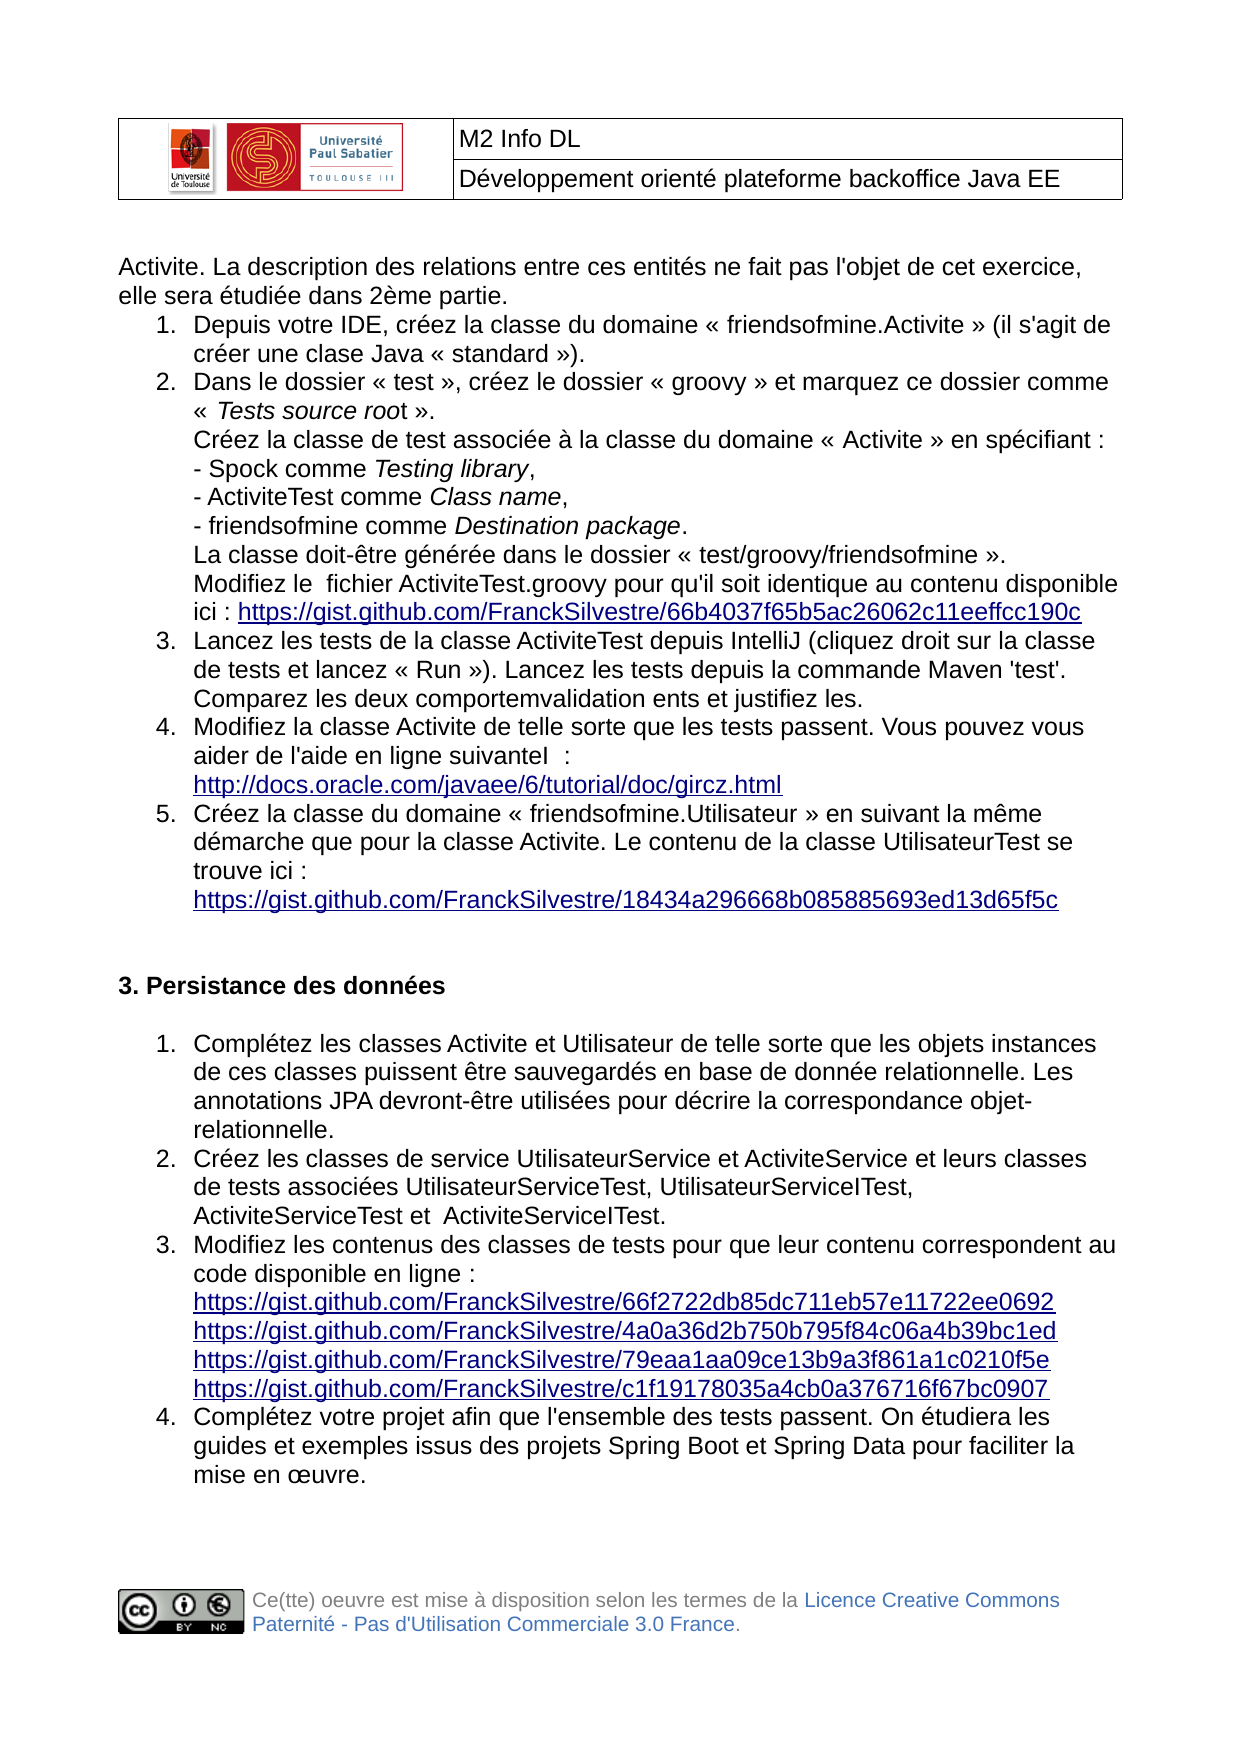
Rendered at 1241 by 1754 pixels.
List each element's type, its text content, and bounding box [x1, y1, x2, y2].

picture [164, 123, 407, 195]
list Lancez les tests de la classe ActiviteTest depuis IntelliJ (cliquez droit sur la classe de tests et lancez « Run »). Lancez les tests depuis la commande Maven 'test'. Comparez les deux comportemvalidation ents et justifiez les. [156, 626, 1122, 712]
list - Spock comme Testing library, [156, 453, 1122, 482]
list https://gist.github.com/FranckSilvestre/66f2722db85dc711eb57e11722ee0692 [156, 1287, 1122, 1316]
text Activite. La description des relations entre ces entités ne fait pas l'objet de cet exercice, elle sera étudiée dans 2ème partie. [118, 252, 1122, 310]
list Modifiez le fichier ActiviteTest.groovy pour qu'il soit identique au contenu disponible ici : https://gist.github.com/FranckSilvestre/66b4037f65b5ac26062c11eeffcc190c [156, 568, 1122, 626]
list Créez la classe du domaine « friendsofmine.Utilisateur » en suivant la même démarche que pour la classe Activite. Le contenu de la classe UtilisateurTest se trouve ici : https://gist.github.com/FranckSilvestre/18434a296668b085885693ed13d65f5c [156, 798, 1122, 942]
list Modifiez la classe Activite de telle sorte que les tests passent. Vous pouvez vous aider de l'aide en ligne suivanteI : http://docs.oracle.com/javaee/6/tutorial/doc/gircz.html [156, 712, 1122, 798]
list Créez les classes de service UtilisateurService et ActiviteService et leurs classes de tests associées UtilisateurServiceTest, UtilisateurServiceITest, ActiviteServiceTest et ActiviteServiceITest. [156, 1143, 1122, 1230]
list Complétez les classes Activite et Utilisateur de telle sorte que les objets instances de ces classes puissent être sauvegardés en base de donnée relationnelle. Les annotations JPA devront-être utilisées pour décrire la correspondance objet-relationnelle. [156, 1028, 1122, 1143]
list Modifiez les contenus des classes de tests pour que leur contenu correspondent au code disponible en ligne : [156, 1230, 1122, 1287]
list - friendsofmine comme Destination package. [156, 511, 1122, 540]
list Complétez votre projet afin que l'ensemble des tests passent. On étudiera les guides et exemples issus des projets Spring Boot et Spring Data pour faciliter la mise en œuvre. [156, 1402, 1122, 1488]
list Depuis votre IDE, créez la classe du domaine « friendsofmine.Activite » (il s'agit de créer une clase Java « standard »). [156, 310, 1122, 367]
list - ActiviteTest comme Class name, [156, 482, 1122, 511]
list Dans le dossier « test », créez le dossier « groovy » et marquez ce dossier comme « Tests source root ». Créez la classe de test associée à la classe du domaine « Activite » en spécifiant : [156, 367, 1122, 453]
text 3. Persistance des données [118, 971, 1122, 1000]
picture [118, 1589, 245, 1634]
list La classe doit-être générée dans le dossier « test/groovy/friendsofmine ». [156, 540, 1122, 568]
list https://gist.github.com/FranckSilvestre/4a0a36d2b750b795f84c06a4b39bc1ed [156, 1316, 1122, 1345]
list https://gist.github.com/FranckSilvestre/79eaa1aa09ce13b9a3f861a1c0210f5e [156, 1345, 1122, 1373]
list https://gist.github.com/FranckSilvestre/c1f19178035a4cb0a376716f67bc0907 [156, 1373, 1122, 1402]
